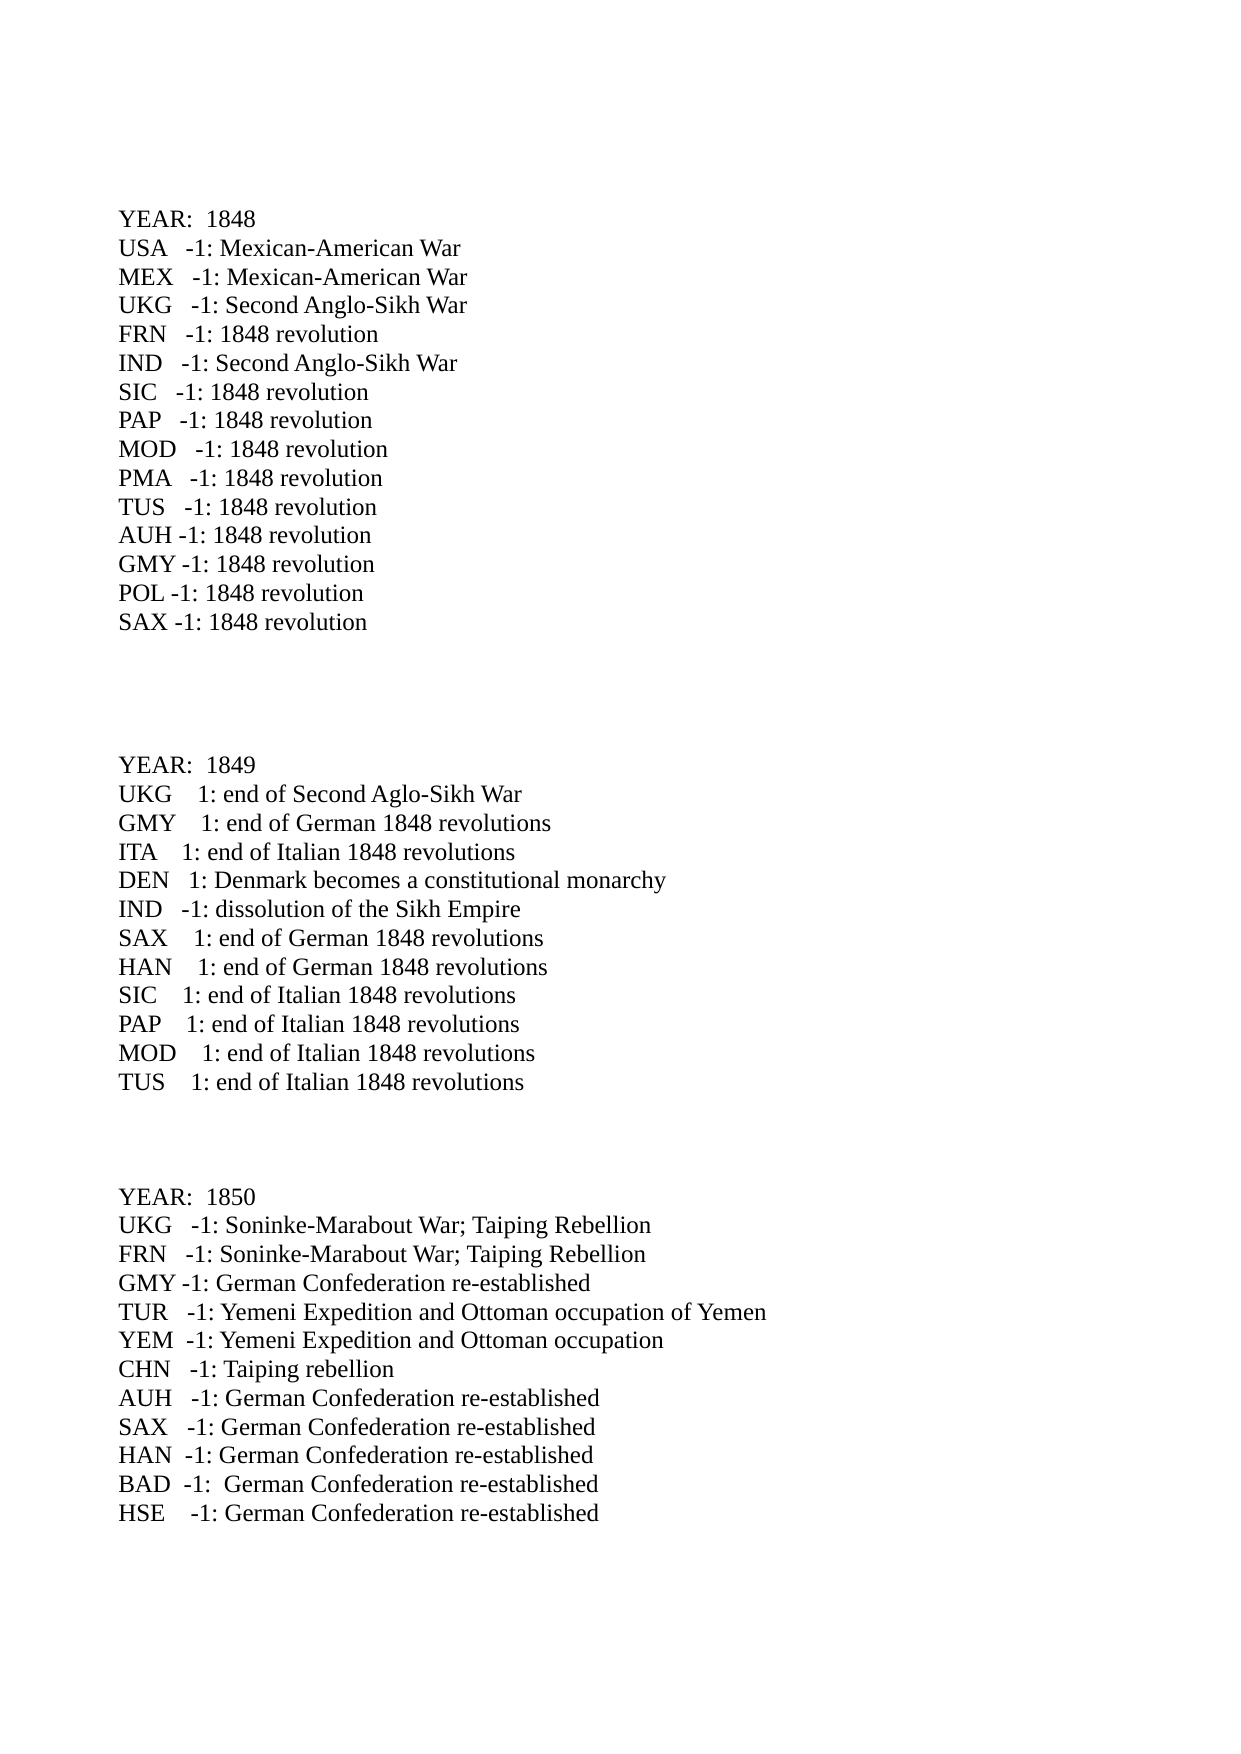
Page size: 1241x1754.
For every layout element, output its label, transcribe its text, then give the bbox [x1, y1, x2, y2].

text GMY -1: 1848 revolution [118, 549, 1122, 578]
text TUR -1: Yemeni Expedition and Ottoman occupation of Yemen [118, 1297, 1122, 1326]
text FRN -1: 1848 revolution [118, 319, 1122, 348]
text YEAR: 1848 [118, 204, 1122, 233]
text MEX -1: Mexican-American War [118, 262, 1122, 291]
text BAD -1: German Confederation re-established [118, 1469, 1122, 1498]
text FRN -1: Soninke-Marabout War; Taiping Rebellion [118, 1239, 1122, 1268]
text SAX 1: end of German 1848 revolutions [118, 923, 1122, 952]
text HSE -1: German Confederation re-established [118, 1498, 1122, 1527]
text AUH -1: German Confederation re-established [118, 1383, 1122, 1412]
text UKG -1: Second Anglo-Sikh War [118, 291, 1122, 319]
text PMA -1: 1848 revolution [118, 463, 1122, 492]
text YEAR: 1850 [118, 1182, 1122, 1211]
text SAX -1: German Confederation re-established [118, 1412, 1122, 1441]
text IND -1: dissolution of the Sikh Empire [118, 894, 1122, 923]
text SIC -1: 1848 revolution [118, 377, 1122, 406]
text YEAR: 1849 [118, 751, 1122, 779]
text HAN -1: German Confederation re-established [118, 1441, 1122, 1469]
text GMY -1: German Confederation re-established [118, 1268, 1122, 1297]
text DEN 1: Denmark becomes a constitutional monarchy [118, 866, 1122, 894]
text HAN 1: end of German 1848 revolutions [118, 952, 1122, 981]
text SAX -1: 1848 revolution [118, 607, 1122, 636]
text SIC 1: end of Italian 1848 revolutions [118, 981, 1122, 1009]
text TUS 1: end of Italian 1848 revolutions [118, 1067, 1122, 1096]
text UKG -1: Soninke-Marabout War; Taiping Rebellion [118, 1211, 1122, 1239]
text UKG 1: end of Second Aglo-Sikh War [118, 779, 1122, 808]
text AUH -1: 1848 revolution [118, 521, 1122, 549]
text CHN -1: Taiping rebellion [118, 1354, 1122, 1383]
text USA -1: Mexican-American War [118, 233, 1122, 262]
text PAP 1: end of Italian 1848 revolutions [118, 1009, 1122, 1038]
text POL -1: 1848 revolution [118, 578, 1122, 607]
text GMY 1: end of German 1848 revolutions [118, 808, 1122, 837]
text IND -1: Second Anglo-Sikh War [118, 348, 1122, 377]
text MOD -1: 1848 revolution [118, 434, 1122, 463]
text PAP -1: 1848 revolution [118, 406, 1122, 434]
text ITA 1: end of Italian 1848 revolutions [118, 837, 1122, 866]
text MOD 1: end of Italian 1848 revolutions [118, 1038, 1122, 1067]
text TUS -1: 1848 revolution [118, 492, 1122, 521]
text YEM -1: Yemeni Expedition and Ottoman occupation [118, 1326, 1122, 1354]
